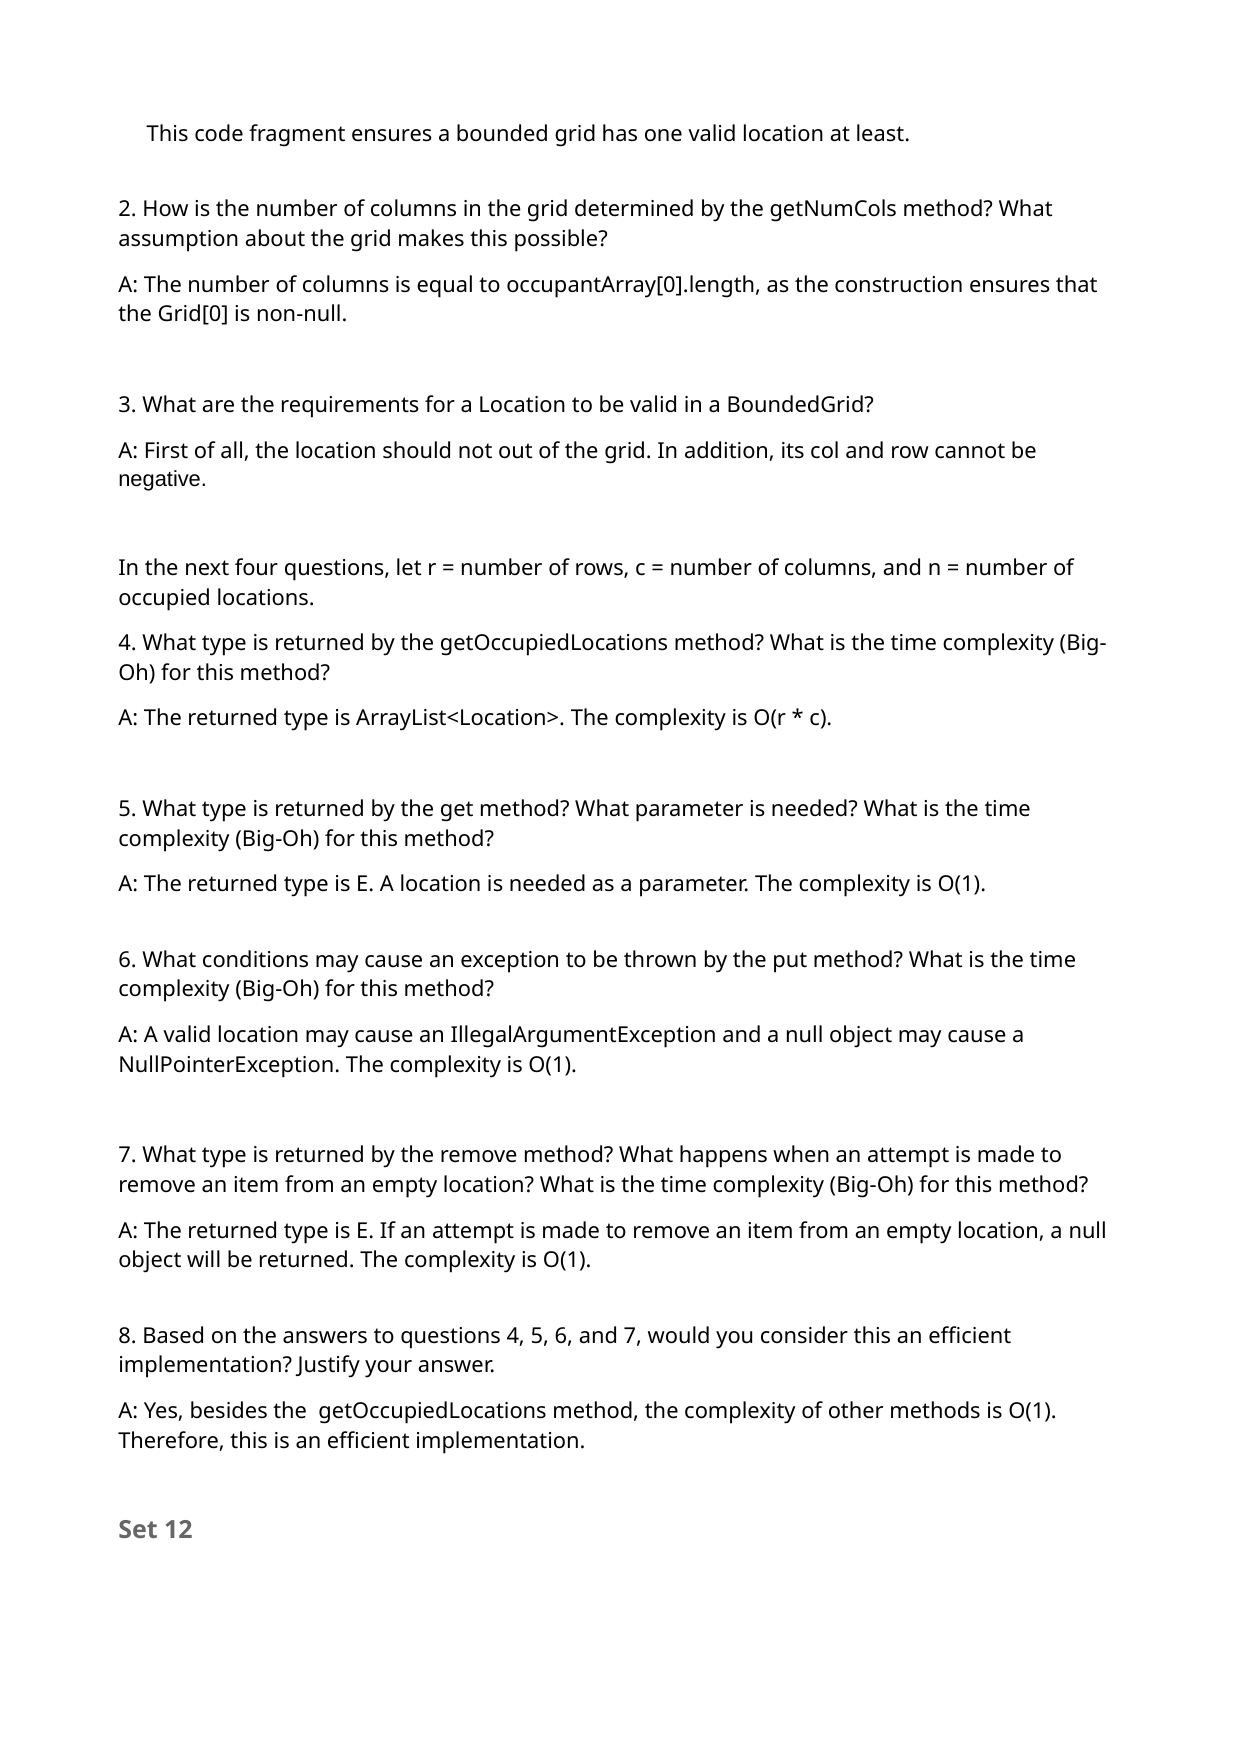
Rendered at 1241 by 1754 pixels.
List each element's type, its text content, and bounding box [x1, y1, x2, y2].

text A: A valid location may cause an IllegalArgumentException and a null object may cause a NullPointerException. The complexity is O(1). [118, 1019, 1122, 1078]
text A: The number of columns is equal to occupantArray[0].length, as the construction ensures that the Grid[0] is non-null. [118, 268, 1122, 328]
text A: First of all, the location should not out of the grid. In addition, its col and row cannot be negative. [118, 434, 1122, 491]
text 3. What are the requirements for a Location to be valid in a BoundedGrid? [118, 389, 1122, 419]
text 6. What conditions may cause an exception to be thrown by the put method? What is the time complexity (Big-Oh) for this method? [118, 914, 1122, 1003]
text A: The returned type is ArrayList<Location>. The complexity is O(r * c). [118, 702, 1122, 732]
text A: Yes, besides the getOccupiedLocations method, the complexity of other methods is O(1). Therefore, this is an efficient implementation. [118, 1395, 1122, 1454]
text 4. What type is returned by the getOccupiedLocations method? What is the time complexity (Big-Oh) for this method? [118, 627, 1122, 687]
text 7. What type is returned by the remove method? What happens when an attempt is made to remove an item from an empty location? What is the time complexity (Big-Oh) for this method? [118, 1139, 1122, 1199]
text 2. How is the number of columns in the grid determined by the getNumCols method? What assumption about the grid makes this possible? [118, 163, 1122, 253]
text In the next four questions, let r = number of rows, c = number of columns, and n = number of occupied locations. [118, 552, 1122, 612]
text This code fragment ensures a bounded grid has one valid location at least. [118, 118, 1122, 148]
text A: The returned type is E. A location is needed as a parameter. The complexity is O(1). [118, 868, 1122, 898]
text Set 12 [118, 1512, 1122, 1546]
text 5. What type is returned by the get method? What parameter is needed? What is the time complexity (Big-Oh) for this method? [118, 793, 1122, 853]
text A: The returned type is E. If an attempt is made to remove an item from an empty location, a null object will be returned. The complexity is O(1). [118, 1215, 1122, 1274]
text 8. Based on the answers to questions 4, 5, 6, and 7, would you consider this an efficient implementation? Justify your answer. [118, 1290, 1122, 1379]
